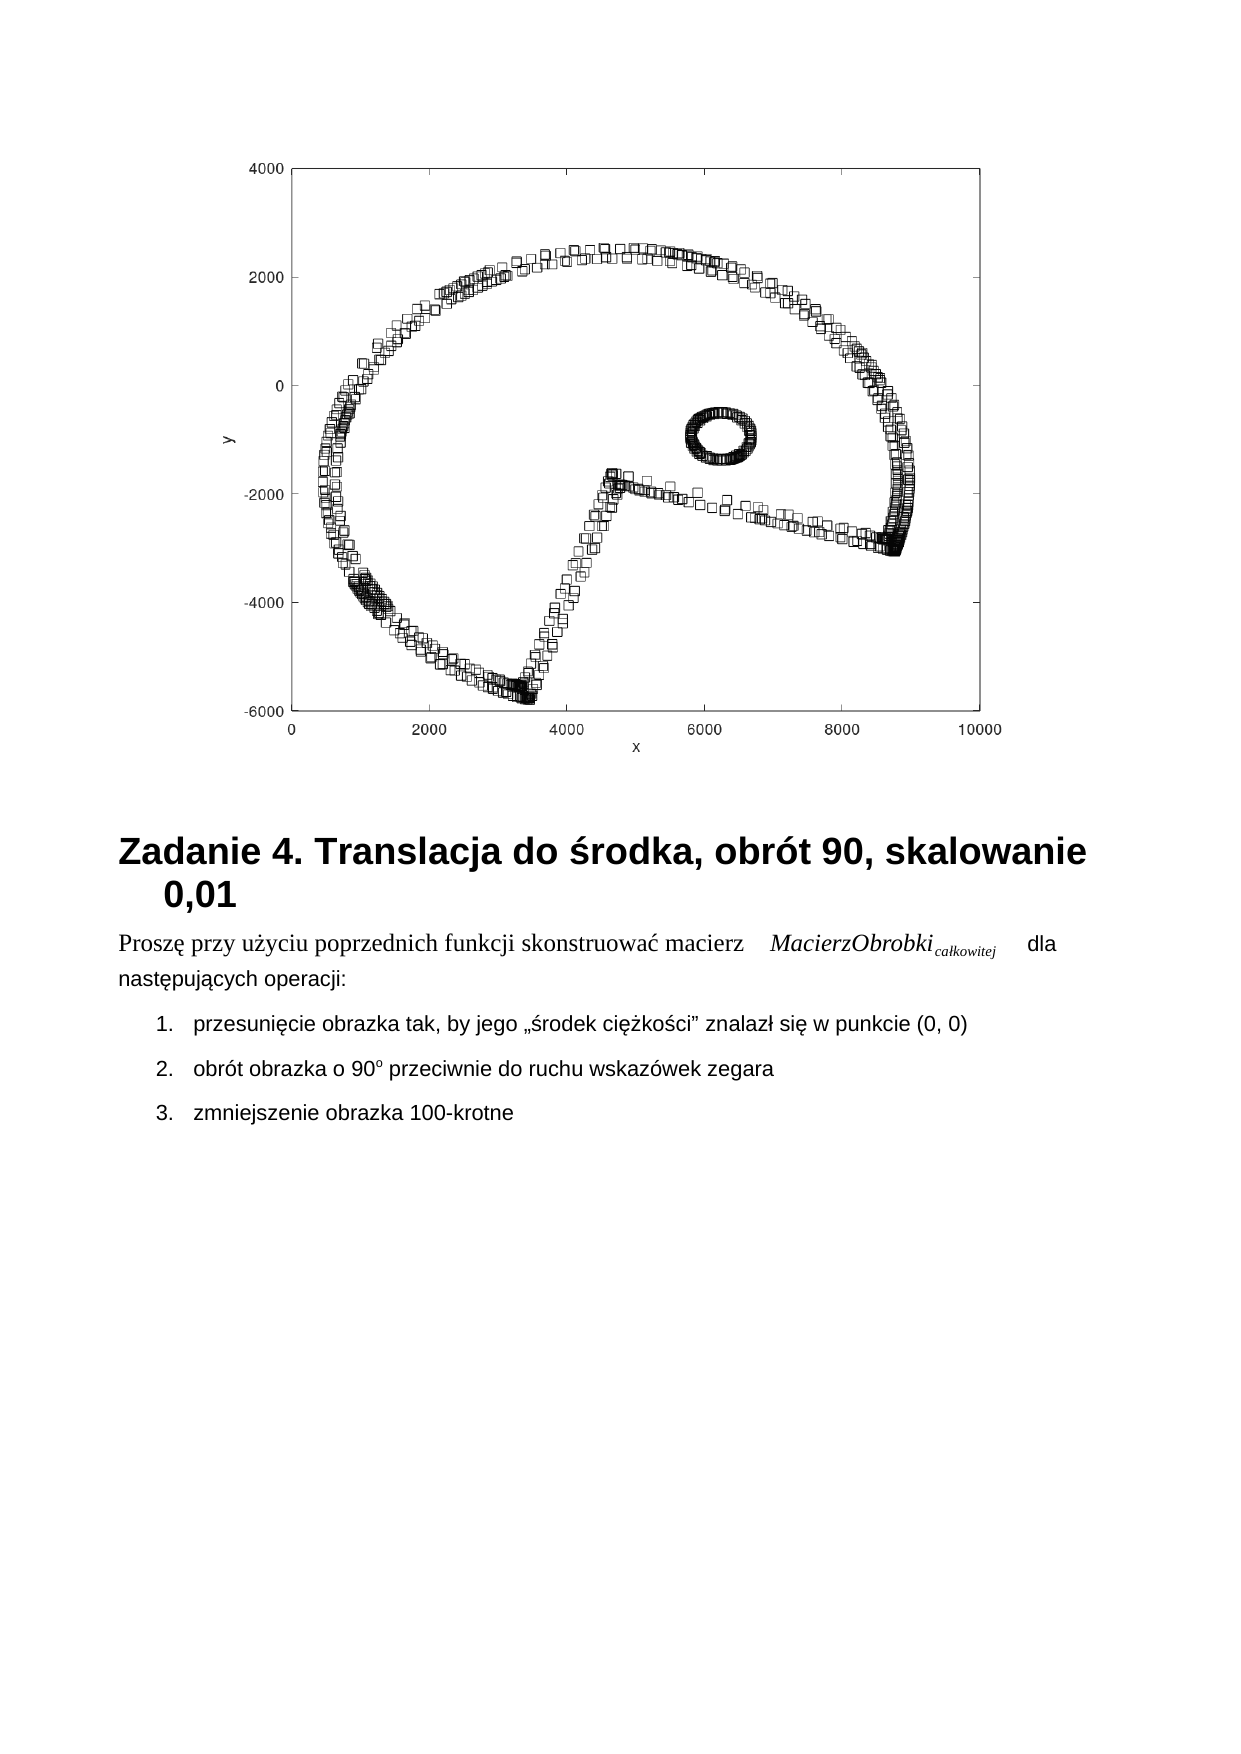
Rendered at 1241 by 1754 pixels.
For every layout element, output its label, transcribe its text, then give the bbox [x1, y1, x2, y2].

list zmniejszenie obrazka 100-krotne [156, 1100, 1122, 1125]
list przesunięcie obrazka tak, by jego „środek ciężkości” znalazł się w punkcie (0, 0) [156, 1011, 1122, 1036]
picture [176, 118, 1064, 784]
subtitle Zadanie 4. Translacja do środka, obrót 90, skalowanie 0,01 [118, 829, 1122, 916]
list obrót obrazka o 90o przeciwnie do ruchu wskazówek zegara [156, 1055, 1122, 1081]
text Proszę przy użyciu poprzednich funkcji skonstruować macierz dla następujących operacji: [118, 928, 1122, 991]
